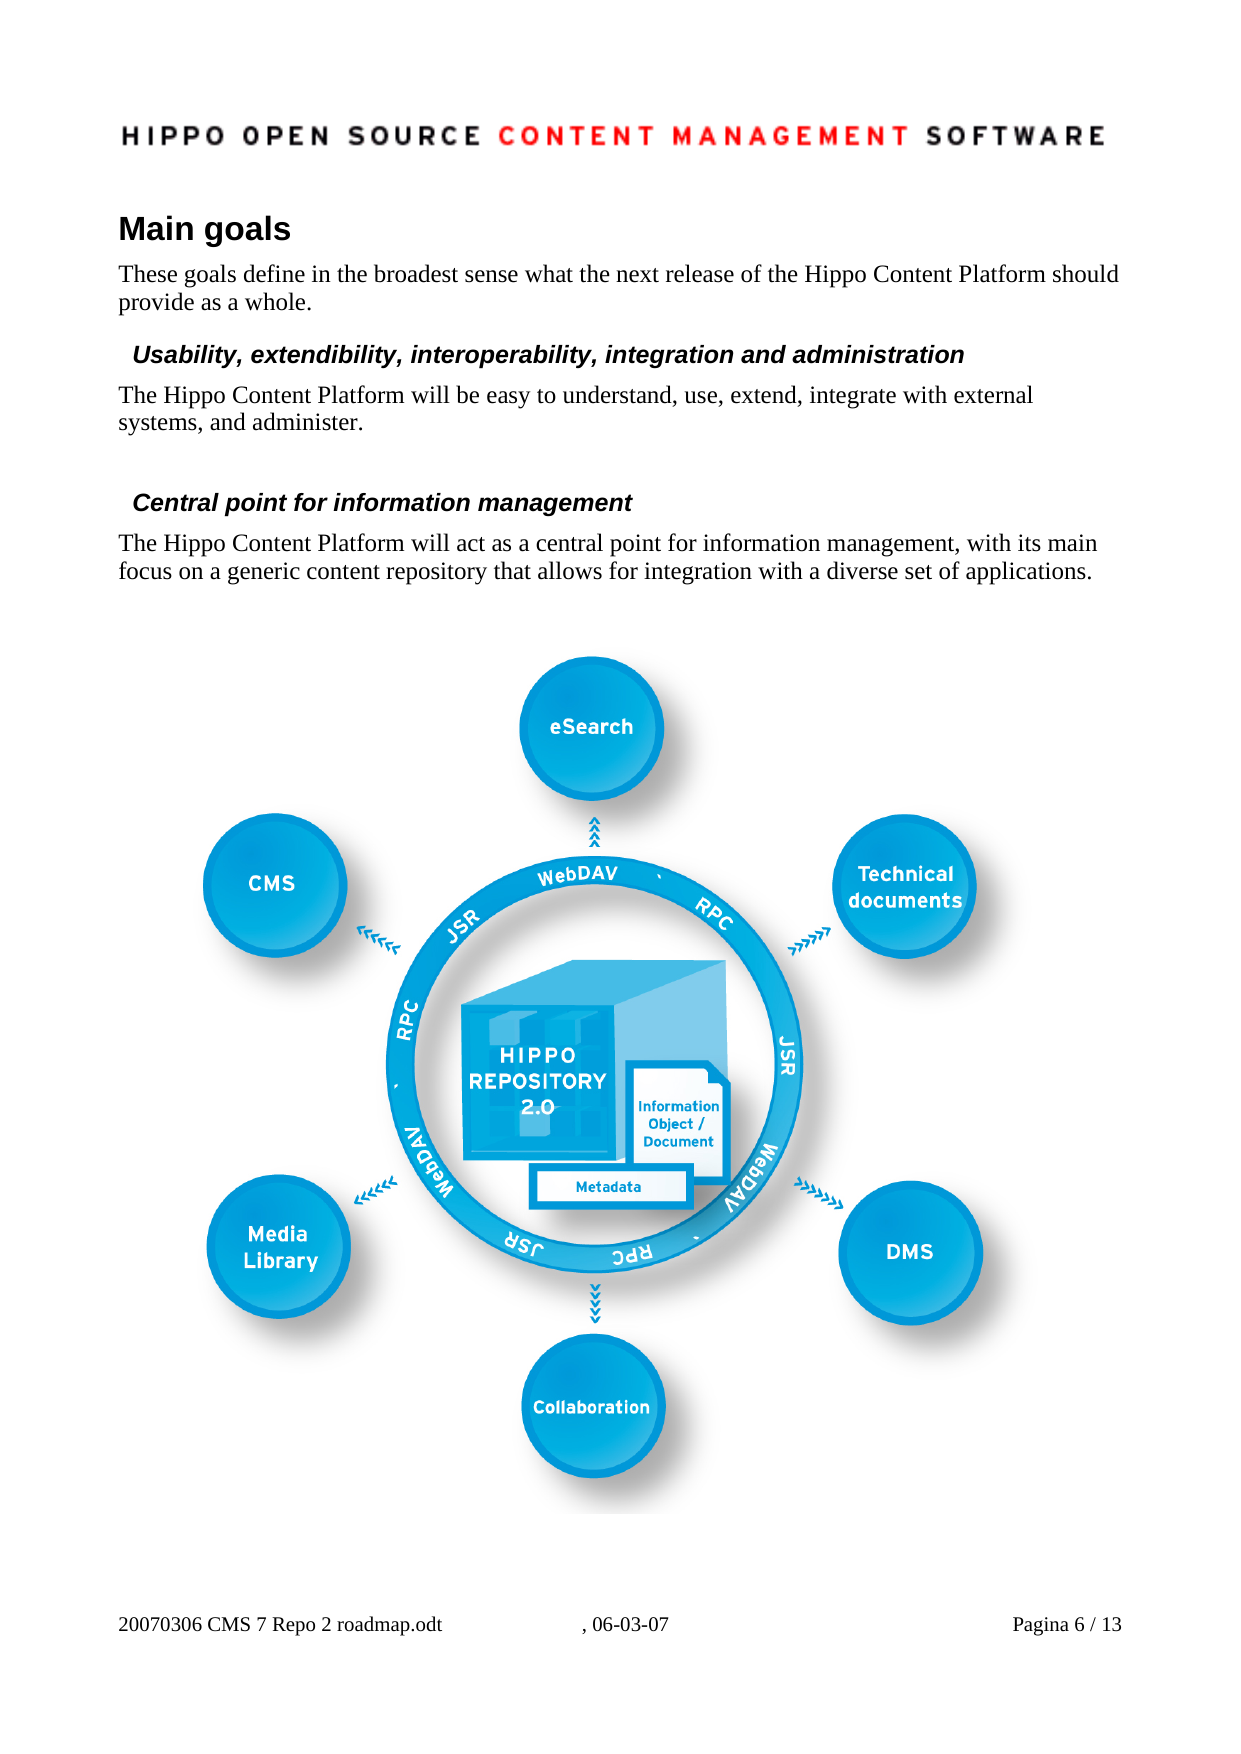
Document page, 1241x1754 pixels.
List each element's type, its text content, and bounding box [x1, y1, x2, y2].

text The Hippo Content Platform will act as a central point for information management, with its main focus on a generic content repository that allows for integration with a diverse set of applications. [118, 529, 1122, 585]
subtitle Central point for information management [118, 489, 1122, 517]
subtitle Usability, extendibility, interoperability, integration and administration [118, 340, 1122, 368]
picture [140, 633, 1069, 1514]
text These goals define in the broadest sense what the next release of the Hippo Content Platform should provide as a whole. [118, 260, 1122, 315]
subtitle Main goals [118, 210, 1122, 247]
text The Hippo Content Platform will be easy to understand, use, extend, integrate with external systems, and administer. [118, 381, 1122, 436]
